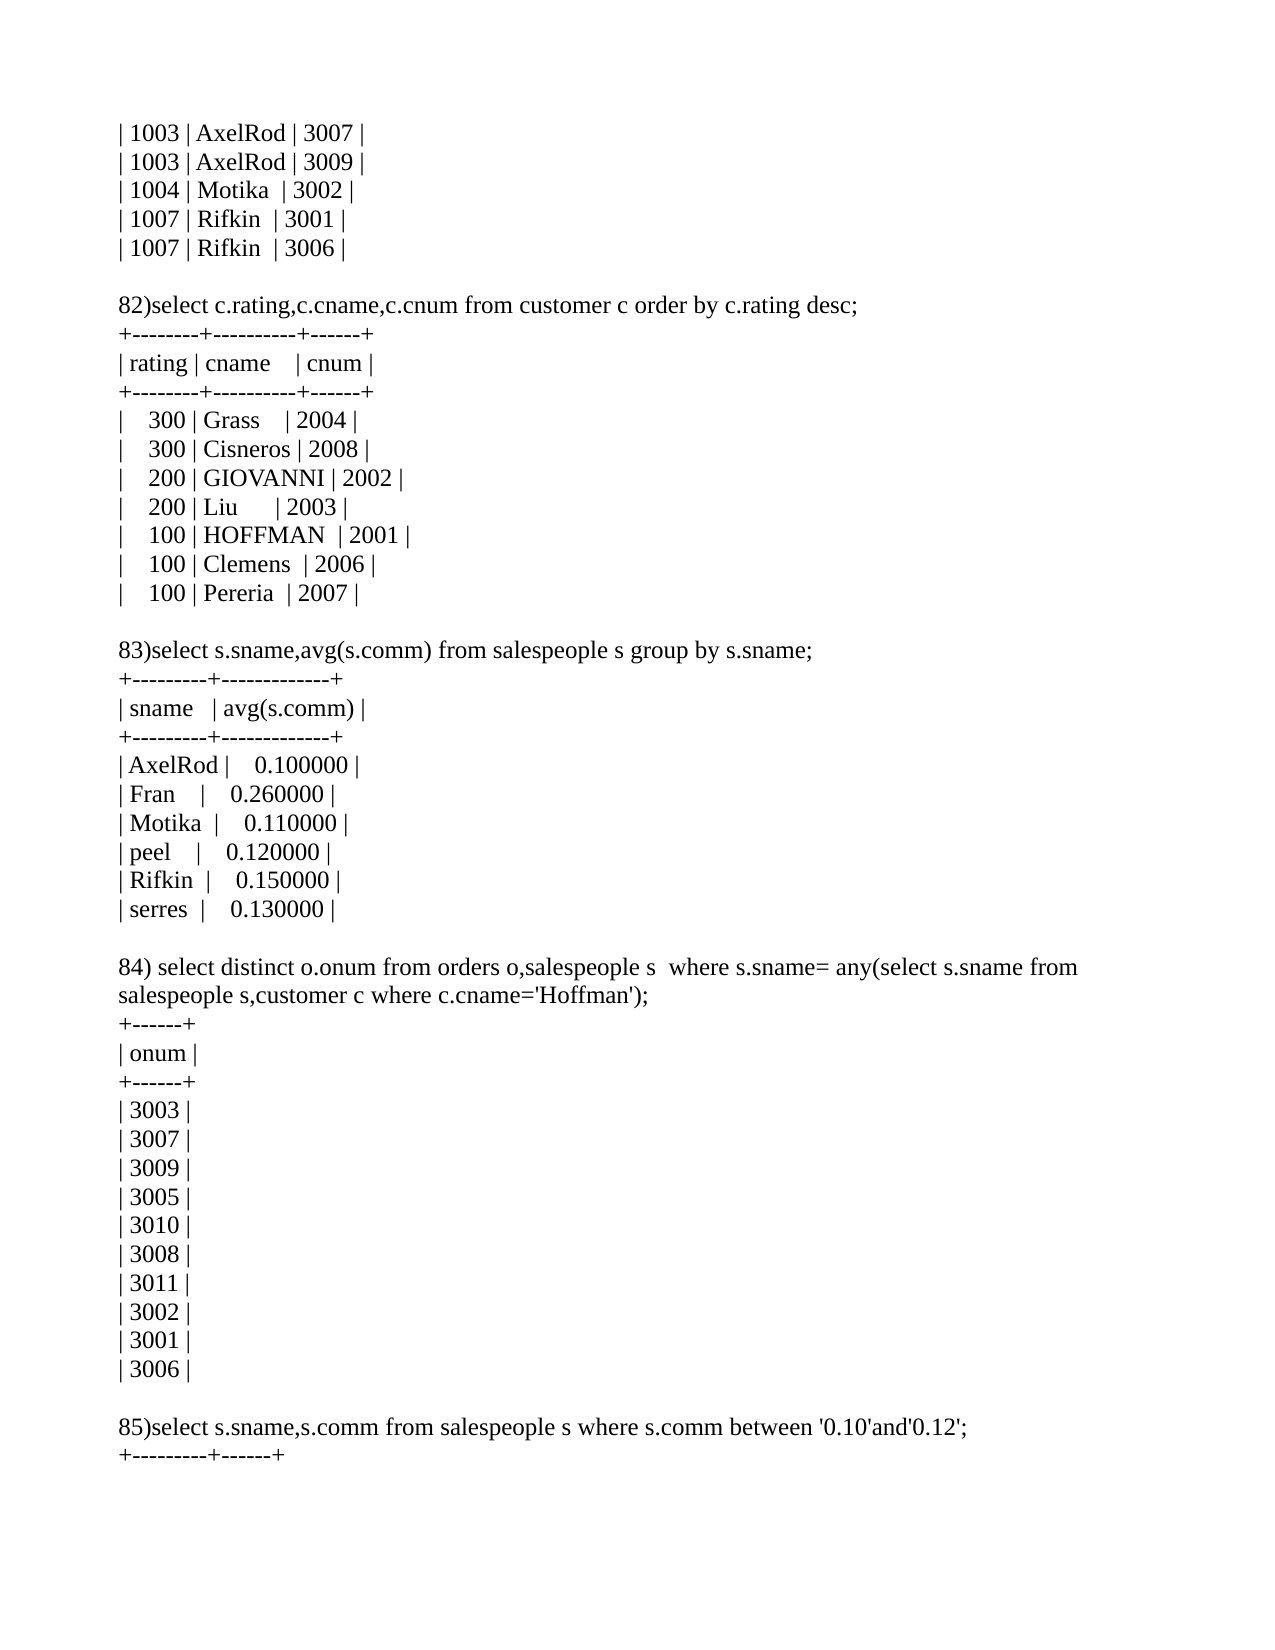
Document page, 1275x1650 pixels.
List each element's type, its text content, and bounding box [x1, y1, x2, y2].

text | Fran | 0.260000 | [118, 779, 1157, 808]
text | sname | avg(s.comm) | [118, 693, 1157, 722]
text 85)select s.sname,s.comm from salespeople s where s.comm between '0.10'and'0.12'; [118, 1412, 1157, 1441]
text | 300 | Grass | 2004 | [118, 406, 1157, 434]
text | 1007 | Rifkin | 3006 | [118, 233, 1157, 262]
text | 200 | GIOVANNI | 2002 | [118, 463, 1157, 492]
text | rating | cname | cnum | [118, 348, 1157, 377]
text +---------+-------------+ [118, 722, 1157, 751]
text | peel | 0.120000 | [118, 837, 1157, 866]
text | 100 | HOFFMAN | 2001 | [118, 521, 1157, 549]
text | 200 | Liu | 2003 | [118, 492, 1157, 521]
text | AxelRod | 0.100000 | [118, 751, 1157, 779]
text | Rifkin | 0.150000 | [118, 866, 1157, 894]
text | serres | 0.130000 | [118, 894, 1157, 923]
text | 1004 | Motika | 3002 | [118, 176, 1157, 204]
text +---------+------+ [118, 1441, 1157, 1469]
text +------+ [118, 1067, 1157, 1096]
text | 100 | Clemens | 2006 | [118, 549, 1157, 578]
text | 1003 | AxelRod | 3007 | [118, 118, 1157, 147]
text | 3006 | [118, 1354, 1157, 1383]
text | Motika | 0.110000 | [118, 808, 1157, 837]
text 83)select s.sname,avg(s.comm) from salespeople s group by s.sname; [118, 636, 1157, 664]
text | onum | [118, 1038, 1157, 1067]
text | 3001 | [118, 1326, 1157, 1354]
text | 3009 | [118, 1153, 1157, 1182]
text | 3008 | [118, 1239, 1157, 1268]
text | 100 | Pereria | 2007 | [118, 578, 1157, 607]
text +---------+-------------+ [118, 664, 1157, 693]
text | 3003 | [118, 1096, 1157, 1124]
text | 300 | Cisneros | 2008 | [118, 434, 1157, 463]
text | 3011 | [118, 1268, 1157, 1297]
text +------+ [118, 1009, 1157, 1038]
text | 3002 | [118, 1297, 1157, 1326]
text | 3007 | [118, 1124, 1157, 1153]
text +--------+----------+------+ [118, 377, 1157, 406]
text 82)select c.rating,c.cname,c.cnum from customer c order by c.rating desc; [118, 291, 1157, 319]
text | 1007 | Rifkin | 3001 | [118, 204, 1157, 233]
text 84) select distinct o.onum from orders o,salespeople s where s.sname= any(select s.sname from salespeople s,customer c where c.cname='Hoffman'); [118, 952, 1157, 1009]
text | 3005 | [118, 1182, 1157, 1211]
text +--------+----------+------+ [118, 319, 1157, 348]
text | 1003 | AxelRod | 3009 | [118, 147, 1157, 176]
text | 3010 | [118, 1211, 1157, 1239]
